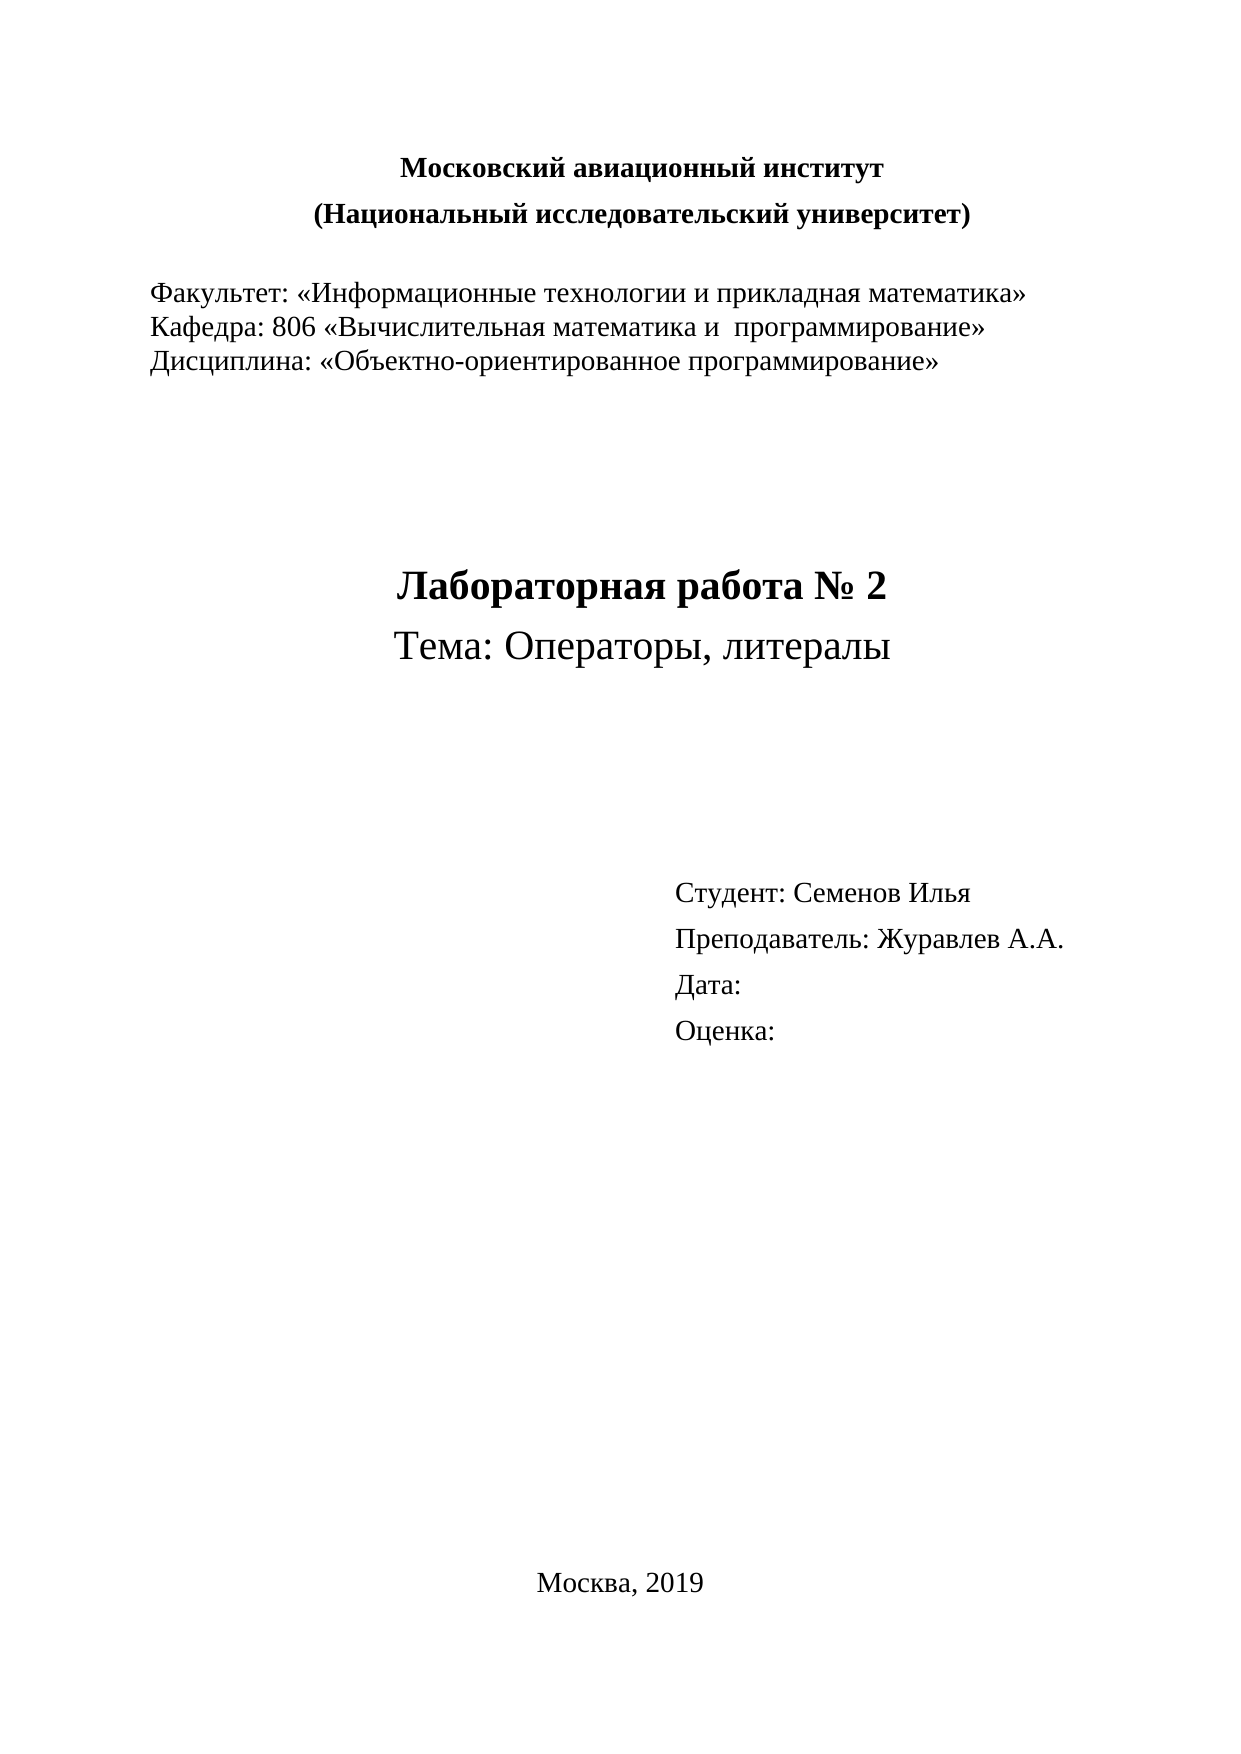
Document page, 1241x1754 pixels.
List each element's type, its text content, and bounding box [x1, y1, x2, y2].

text (Национальный исследовательский университет) [150, 196, 1090, 229]
text Дисциплина: «Объектно-ориентированное программирование» [150, 343, 1090, 376]
text Московский авиационный институт [150, 150, 1090, 183]
text Кафедра: 806 «Вычислительная математика и программирование» [150, 309, 1090, 343]
text Факультет: «Информационные технологии и прикладная математика» [150, 276, 1090, 309]
text Оценка: [150, 1013, 1090, 1047]
text Студент: Семенов Илья [150, 875, 1090, 908]
text Лабораторная работа № 2 [150, 560, 1090, 608]
text Преподаватель: Журавлев А.А. [150, 921, 1090, 954]
text Москва, 2019 [150, 1566, 1090, 1599]
text Дата: [150, 967, 1090, 1001]
text Тема: Операторы, литералы [150, 621, 1090, 669]
